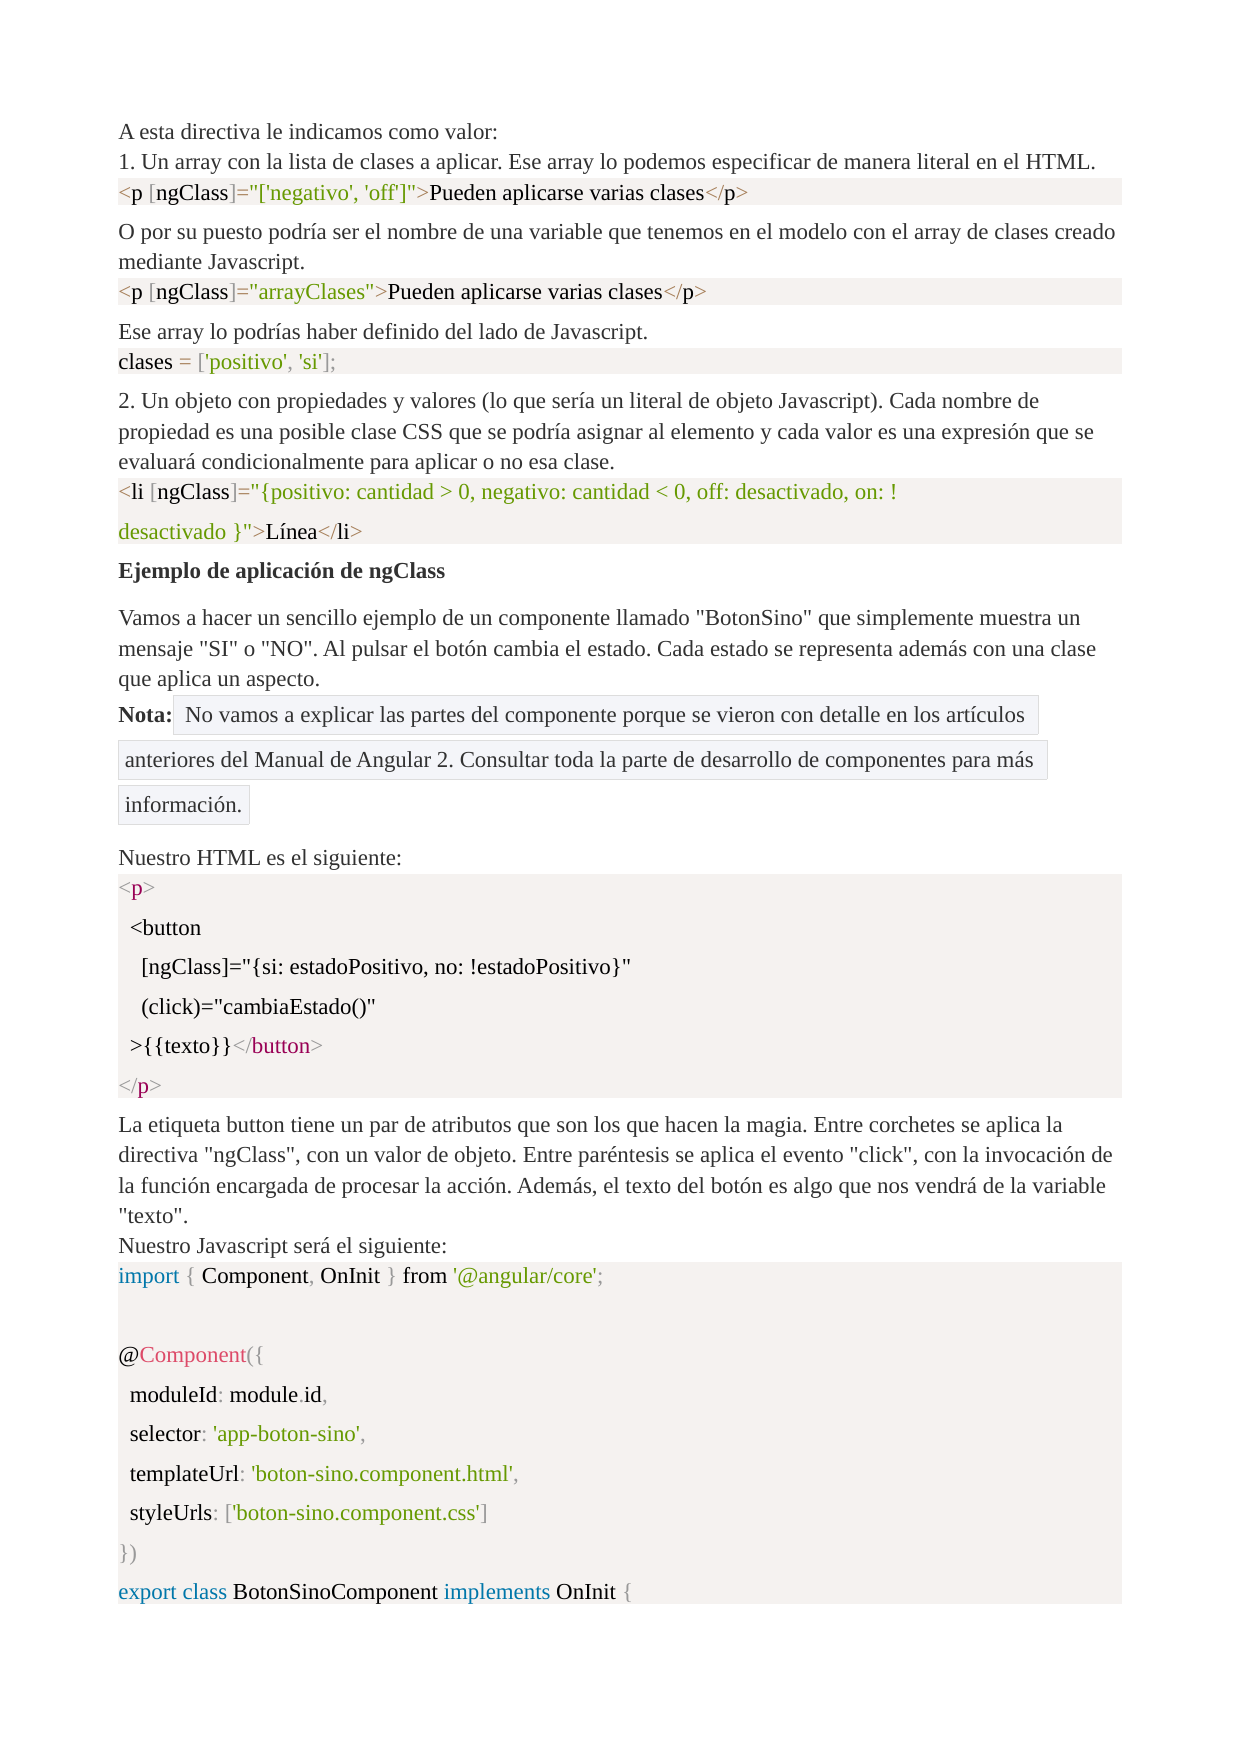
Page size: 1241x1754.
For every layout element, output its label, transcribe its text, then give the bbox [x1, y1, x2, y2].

text Vamos a hacer un sencillo ejemplo de un componente llamado "BotonSino" que simplemente muestra un mensaje "SI" o "NO". Al pulsar el botón cambia el estado. Cada estado se representa además con una clase que aplica un aspecto. [118, 604, 1122, 691]
text 2. Un objeto con propiedades y valores (lo que sería un literal de objeto Javascript). Cada nombre de propiedad es una posible clase CSS que se podría asignar al elemento y cada valor es una expresión que se evaluará condicionalmente para aplicar o no esa clase. [118, 388, 1122, 474]
text moduleId: module.id, [118, 1381, 1122, 1407]
text (click)="cambiaEstado()" [118, 993, 1122, 1019]
text </p> [118, 1072, 1122, 1098]
text O por su puesto podría ser el nombre de una variable que tenemos en el modelo con el array de clases creado mediante Javascript. [118, 218, 1122, 274]
text import { Component, OnInit } from '@angular/core'; [118, 1262, 1122, 1289]
text styleUrls: ['boton-sino.component.css'] [118, 1499, 1122, 1526]
text A esta directiva le indicamos como valor: [118, 118, 1122, 144]
text @Component({ [118, 1341, 1122, 1368]
text Nuestro Javascript será el siguiente: [118, 1232, 1122, 1258]
text clases = ['positivo', 'si']; [118, 348, 1122, 374]
subtitle Ejemplo de aplicación de ngClass [118, 557, 1122, 583]
text <button [118, 914, 1122, 940]
text 1. Un array con la lista de clases a aplicar. Ese array lo podemos especificar de manera literal en el HTML. [118, 148, 1122, 175]
text La etiqueta button tiene un par de atributos que son los que hacen la magia. Entre corchetes se aplica la directiva "ngClass", con un valor de objeto. Entre paréntesis se aplica el evento "click", con la invocación de la función encargada de procesar la acción. Además, el texto del botón es algo que nos vendrá de la variable "texto". [118, 1111, 1122, 1228]
text Nota: No vamos a explicar las partes del componente porque se vieron con detalle en los artículos anteriores del Manual de Angular 2. Consultar toda la parte de desarrollo de componentes para más información. [118, 695, 1122, 824]
text <p [ngClass]="['negativo', 'off']">Pueden aplicarse varias clases</p> [118, 178, 1122, 205]
text selector: 'app-boton-sino', [118, 1420, 1122, 1447]
text <li [ngClass]="{positivo: cantidad > 0, negativo: cantidad < 0, off: desactivado, on: !desactivado }">Línea</li> [118, 478, 1122, 544]
text <p> [118, 874, 1122, 901]
text export class BotonSinoComponent implements OnInit { [118, 1578, 1122, 1604]
text Ese array lo podrías haber definido del lado de Javascript. [118, 318, 1122, 344]
text Nuestro HTML es el siguiente: [118, 844, 1122, 871]
text }) [118, 1539, 1122, 1565]
text >{{texto}}</button> [118, 1032, 1122, 1059]
text <p [ngClass]="arrayClases">Pueden aplicarse varias clases</p> [118, 278, 1122, 305]
text templateUrl: 'boton-sino.component.html', [118, 1460, 1122, 1486]
text [ngClass]="{si: estadoPositivo, no: !estadoPositivo}" [118, 953, 1122, 980]
